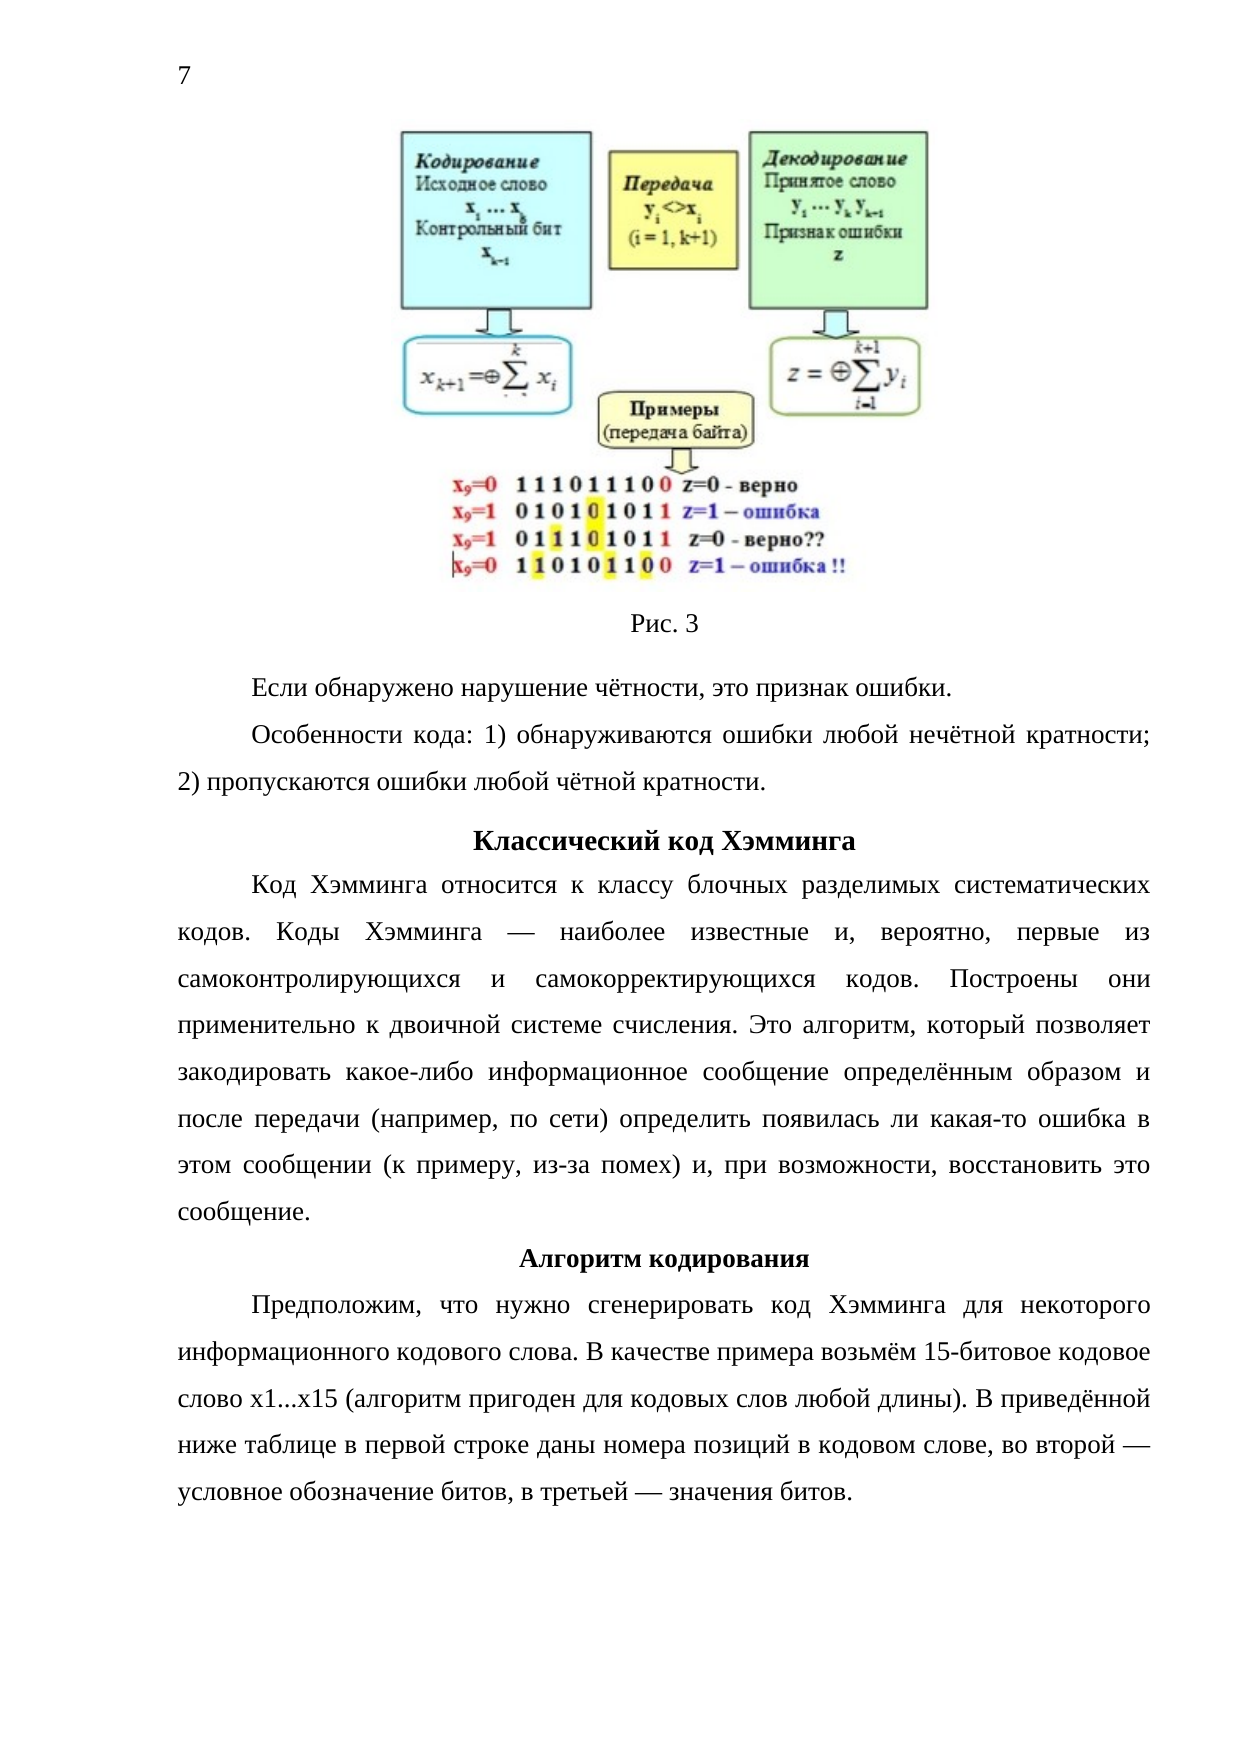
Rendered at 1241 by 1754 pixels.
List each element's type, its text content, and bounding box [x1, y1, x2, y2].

text Если обнаружено нарушение чётности, это признак ошибки. [177, 672, 1152, 703]
subtitle Алгоритм кодирования [177, 1242, 1152, 1273]
text Предположим, что нужно сгенерировать код Хэмминга для некоторого информационного кодового слова. В качестве примера возьмём 15-битовое кодовое слово x1...x15 (алгоритм пригоден для кодовых слов любой длины). В приведённой ниже таблице в первой строке даны номера позиций в кодовом слове, во второй — условное обозначение битов, в третьей — значения битов. [177, 1289, 1152, 1506]
text Код Хэмминга относится к классу блочных разделимых систематических кодов. Коды Хэмминга — наиболее известные и, вероятно, первые из самоконтролирующихся и самокорректирующихся кодов. Построены они применительно к двоичной системе счисления. Это алгоритм, который позволяет закодировать какое-либо информационное сообщение определённым образом и после передачи (например, по сети) определить появилась ли какая-то ошибка в этом сообщении (к примеру, из-за помех) и, при возможности, восстановить это сообщение. [177, 869, 1152, 1226]
text Рис. 3 [177, 120, 1152, 638]
text Особенности кода: 1) обнаруживаются ошибки любой нечётной кратности; 2) пропускаются ошибки любой чётной кратности. [177, 718, 1152, 796]
picture [391, 119, 938, 592]
subtitle Классический код Хэмминга [177, 823, 1152, 857]
